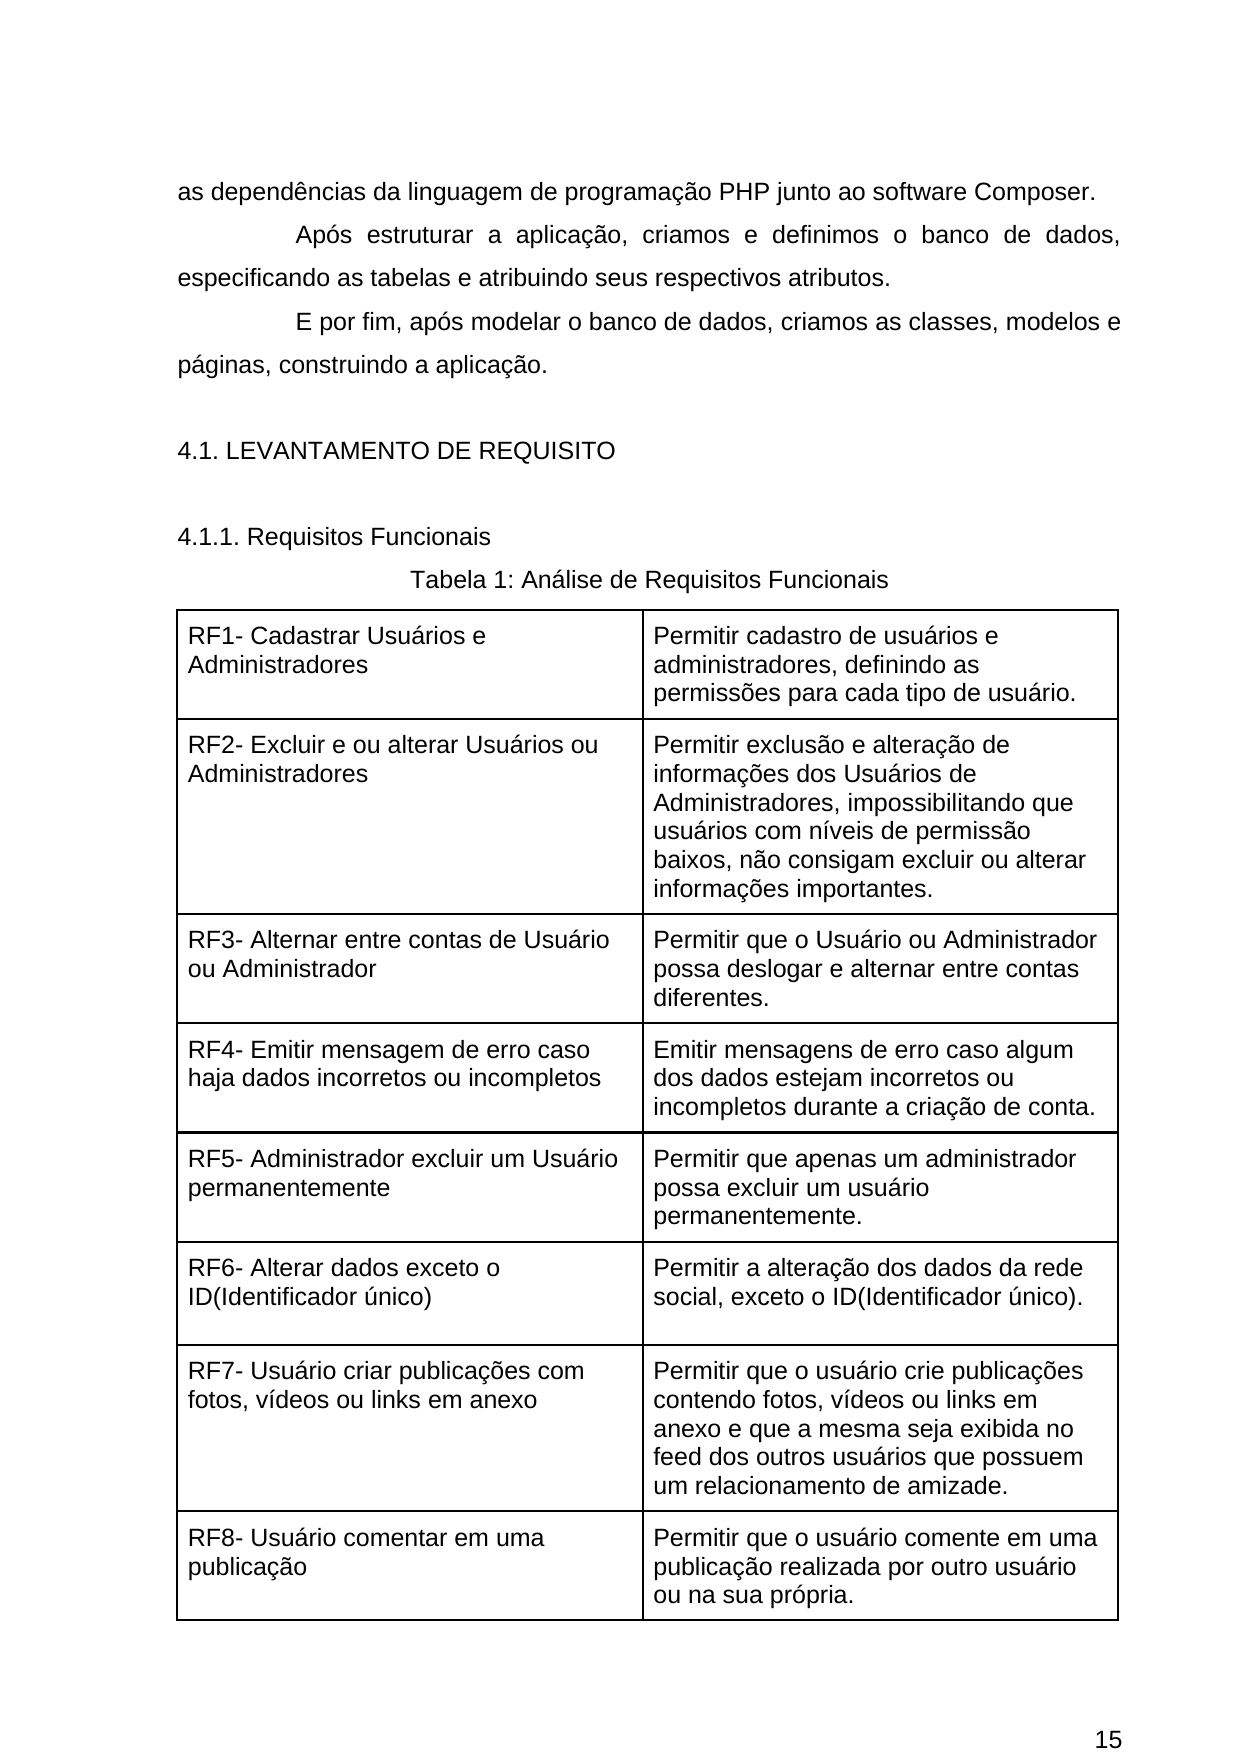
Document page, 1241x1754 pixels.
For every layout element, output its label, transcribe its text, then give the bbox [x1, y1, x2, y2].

table_cell RF7- Usuário criar publicações com fotos, vídeos ou links em anexo [178, 1346, 642, 1510]
table_cell Permitir que o Usuário ou Administrador possa deslogar e alternar entre contas diferentes. [644, 915, 1117, 1022]
table_cell Permitir exclusão e alteração de informações dos Usuários de Administradores, impossibilitando que usuários com níveis de permissão baixos, não consigam excluir ou alterar informações importantes. [644, 720, 1117, 913]
table_cell Permitir a alteração dos dados da rede social, exceto o ID(Identificador único). [644, 1243, 1117, 1343]
text E por fim, após modelar o banco de dados, criamos as classes, modelos e páginas, construindo a aplicação. [177, 307, 1122, 378]
table_header RF1- Cadastrar Usuários e Administradores [178, 611, 642, 718]
table_cell RF4- Emitir mensagem de erro caso haja dados incorretos ou incompletos [178, 1024, 642, 1131]
table_cell RF5- Administrador excluir um Usuário permanentemente [178, 1134, 642, 1241]
table_cell RF8- Usuário comentar em uma publicação [178, 1512, 642, 1619]
table_cell RF2- Excluir e ou alterar Usuários ou Administradores [178, 720, 642, 913]
table_cell Permitir que o usuário comente em uma publicação realizada por outro usuário ou na sua própria. [644, 1512, 1117, 1619]
text as dependências da linguagem de programação PHP junto ao software Composer. [177, 177, 1122, 206]
text 4.1. LEVANTAMENTO DE REQUISITO [177, 436, 1122, 465]
table_cell Emitir mensagens de erro caso algum dos dados estejam incorretos ou incompletos durante a criação de conta. [644, 1024, 1117, 1131]
table_cell RF6- Alterar dados exceto o ID(Identificador único) [178, 1243, 642, 1343]
text Tabela 1: Análise de Requisitos Funcionais [177, 565, 1122, 594]
text 4.1.1. Requisitos Funcionais [177, 522, 1122, 551]
table_cell Permitir que o usuário crie publicações contendo fotos, vídeos ou links em anexo e que a mesma seja exibida no feed dos outros usuários que possuem um relacionamento de amizade. [644, 1346, 1117, 1510]
text Após estruturar a aplicação, criamos e definimos o banco de dados, especificando as tabelas e atribuindo seus respectivos atributos. [177, 220, 1122, 292]
table_cell Permitir que apenas um administrador possa excluir um usuário permanentemente. [644, 1134, 1117, 1241]
table_cell RF3- Alternar entre contas de Usuário ou Administrador [178, 915, 642, 1022]
table_header Permitir cadastro de usuários e administradores, definindo as permissões para cada tipo de usuário. [644, 611, 1117, 718]
